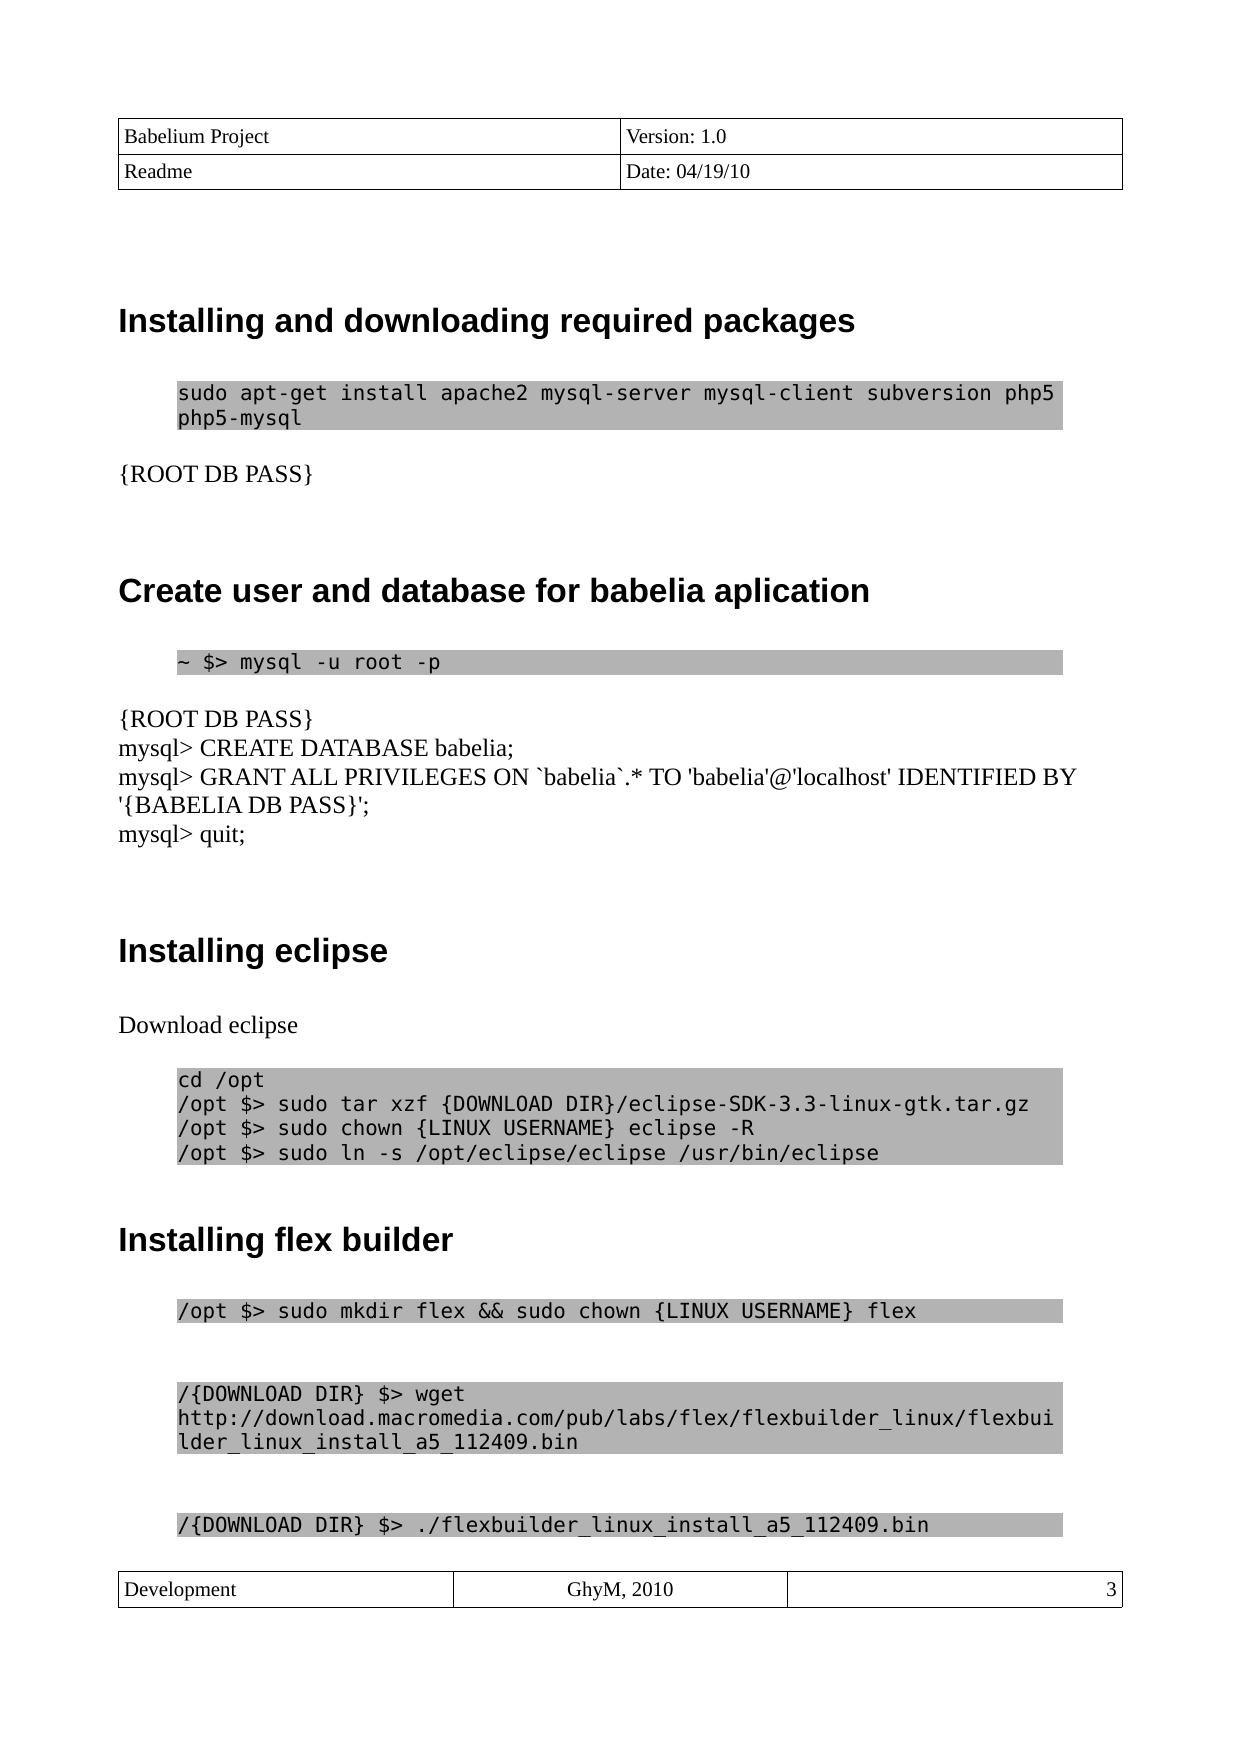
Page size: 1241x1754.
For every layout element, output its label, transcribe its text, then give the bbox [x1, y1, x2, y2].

text /opt $> sudo mkdir flex && sudo chown {LINUX USERNAME} flex [177, 1299, 1063, 1323]
text sudo apt-get install apache2 mysql-server mysql-client subversion php5 php5-mysql [177, 381, 1063, 430]
subtitle Installing and downloading required packages [118, 301, 1122, 340]
text mysql> GRANT ALL PRIVILEGES ON `babelia`.* TO 'babelia'@'localhost' IDENTIFIED BY '{BABELIA DB PASS}'; [118, 762, 1122, 819]
subtitle Create user and database for babelia aplication [118, 571, 1122, 609]
text /{DOWNLOAD DIR} $> ./flexbuilder_linux_install_a5_112409.bin [177, 1513, 1063, 1537]
text /{DOWNLOAD DIR} $> wget http://download.macromedia.com/pub/labs/flex/flexbuilder_linux/flexbuilder_linux_install_a5_112409.bin [177, 1382, 1063, 1454]
text {ROOT DB PASS} [118, 704, 1122, 733]
subtitle Installing eclipse [118, 930, 1122, 969]
text ~ $> mysql -u root -p [177, 650, 1063, 675]
text cd /opt /opt $> sudo tar xzf {DOWNLOAD DIR}/eclipse-SDK-3.3-linux-gtk.tar.gz /opt $> sudo chown {LINUX USERNAME} eclipse -R /opt $> sudo ln -s /opt/eclipse/eclipse /usr/bin/eclipse [177, 1068, 1063, 1165]
text Download eclipse [118, 1010, 1122, 1039]
text mysql> CREATE DATABASE babelia; [118, 733, 1122, 762]
subtitle Installing flex builder [118, 1219, 1122, 1258]
text {ROOT DB PASS} [118, 459, 1122, 488]
text mysql> quit; [118, 819, 1122, 848]
